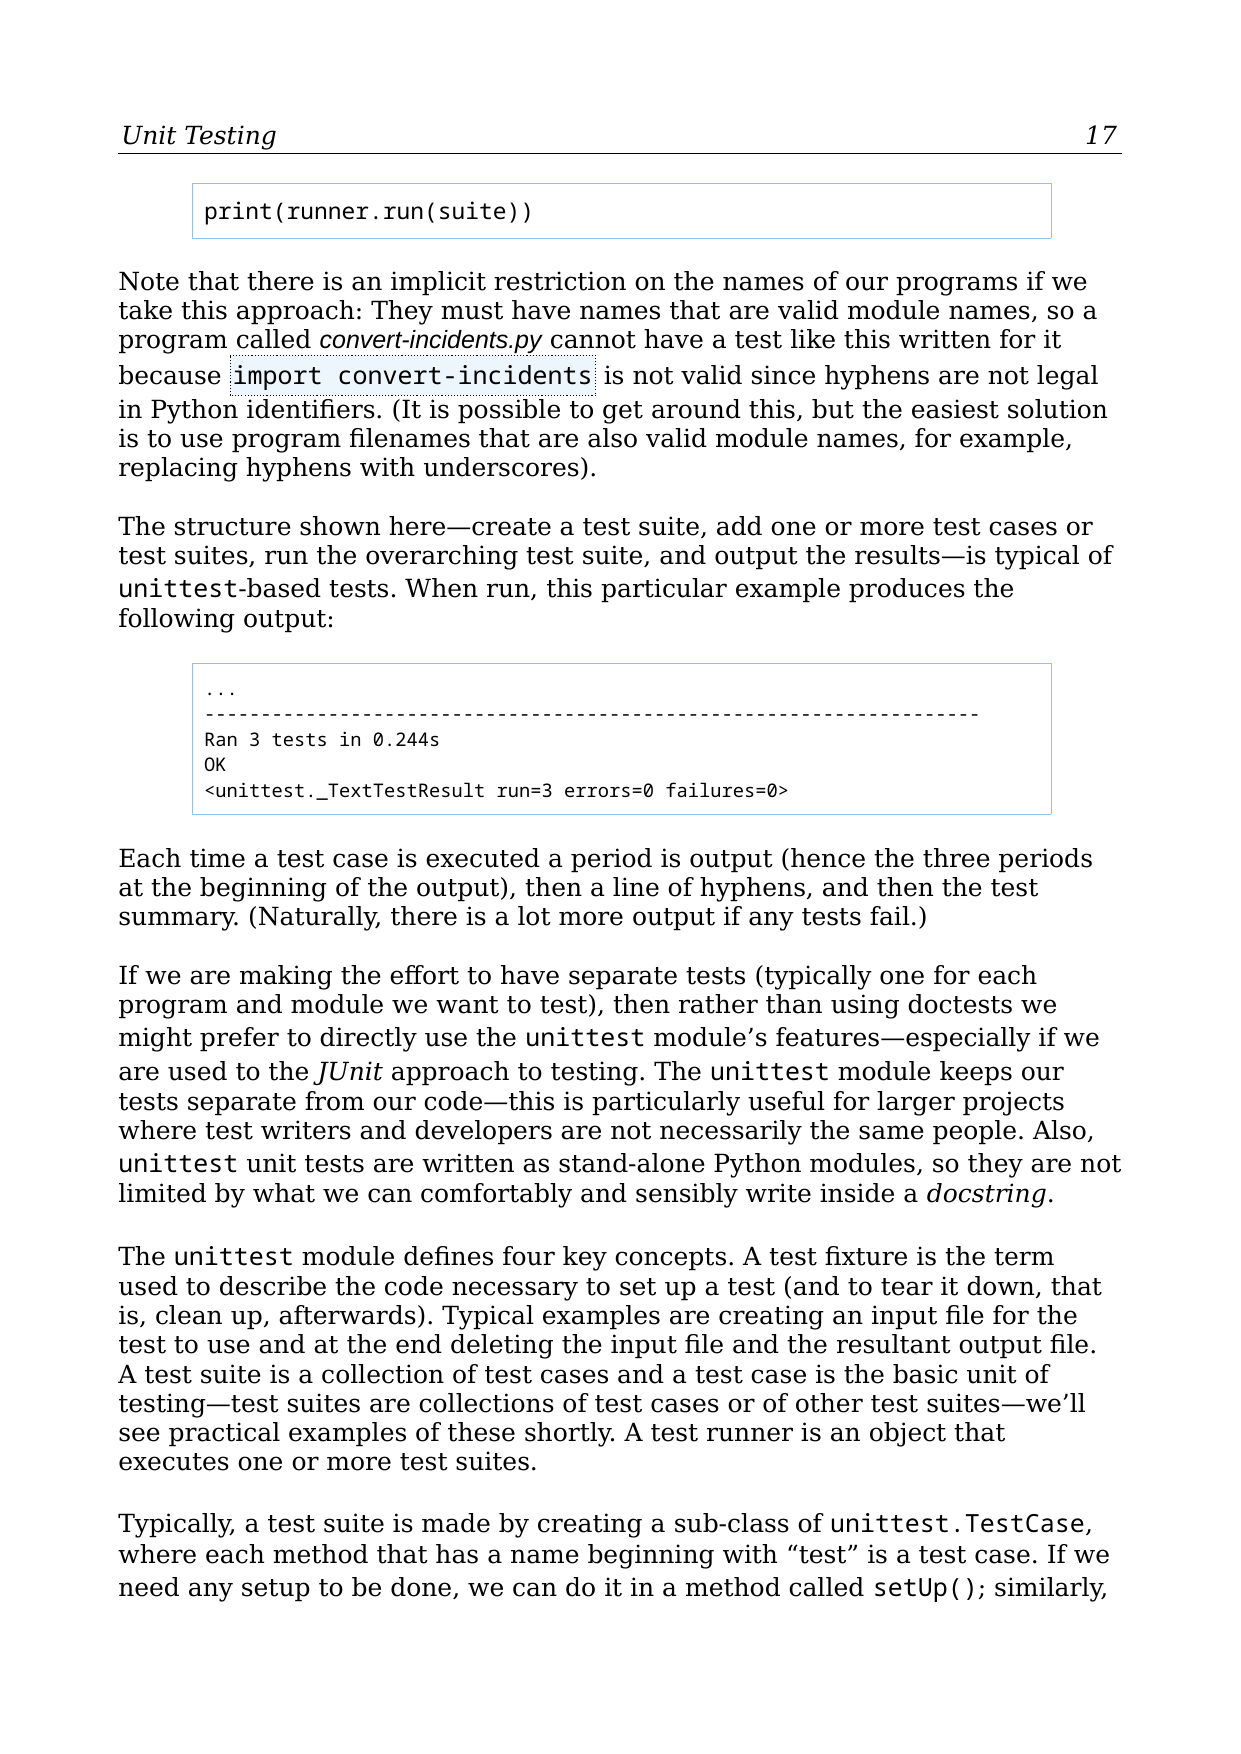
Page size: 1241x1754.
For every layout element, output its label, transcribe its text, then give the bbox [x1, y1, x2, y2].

text <unittest._TextTestResult run=3 errors=0 failures=0> [193, 765, 1051, 814]
text Each time a test case is executed a period is output (hence the three periods at the beginning of the output), then a line of hyphens, and then the test summary. (Naturally, there is a lot more output if any tests fail.) [118, 844, 1122, 931]
text The unittest module defines four key concepts. A test fixture is the term used to describe the code necessary to set up a test (and to tear it down, that is, clean up, afterwards). Typical examples are creating an input file for the test to use and at the end deleting the input file and the resultant output file. A test suite is a collection of test cases and a test case is the basic unit of testing—test suites are collections of test cases or of other test suites—we’ll see practical examples of these shortly. A test runner is an object that executes one or more test suites. [118, 1238, 1122, 1477]
text Ran 3 tests in 0.244s [193, 714, 1051, 739]
text ... [193, 664, 1051, 688]
text The structure shown here—create a test suite, add one or more test cases or test suites, run the overarching test suite, and output the results—is typical of unittest-based tests. When run, this particular example produces the following output: [118, 512, 1122, 633]
text If we are making the effort to have separate tests (typically one for each program and module we want to test), then rather than using doctests we might prefer to directly use the unittest module’s features—especially if we are used to the JUnit approach to testing. The unittest module keeps our tests separate from our code—this is particularly useful for larger projects where test writers and developers are not necessarily the same people. Also, unittest unit tests are written as stand-alone Python modules, so they are not limited by what we can comfortably and sensibly write inside a docstring. [118, 961, 1122, 1209]
text OK [193, 739, 1051, 765]
text Typically, a test suite is made by creating a sub-class of unittest.TestCase, where each method that has a name beginning with “test” is a test case. If we need any setup to be done, we can do it in a method called setUp(); similarly, [118, 1506, 1122, 1603]
text --------------------------------------------------------------------- [193, 688, 1051, 714]
text print(runner.run(suite)) [193, 184, 1051, 238]
text Note that there is an implicit restriction on the names of our programs if we take this approach: They must have names that are valid module names, so a program called convert-incidents.py cannot have a test like this written for it because import convert-incidents is not valid since hyphens are not legal in Python identifiers. (It is possible to get around this, but the easiest solution is to use program filenames that are also valid module names, for example, replacing hyphens with underscores). [118, 267, 1122, 482]
